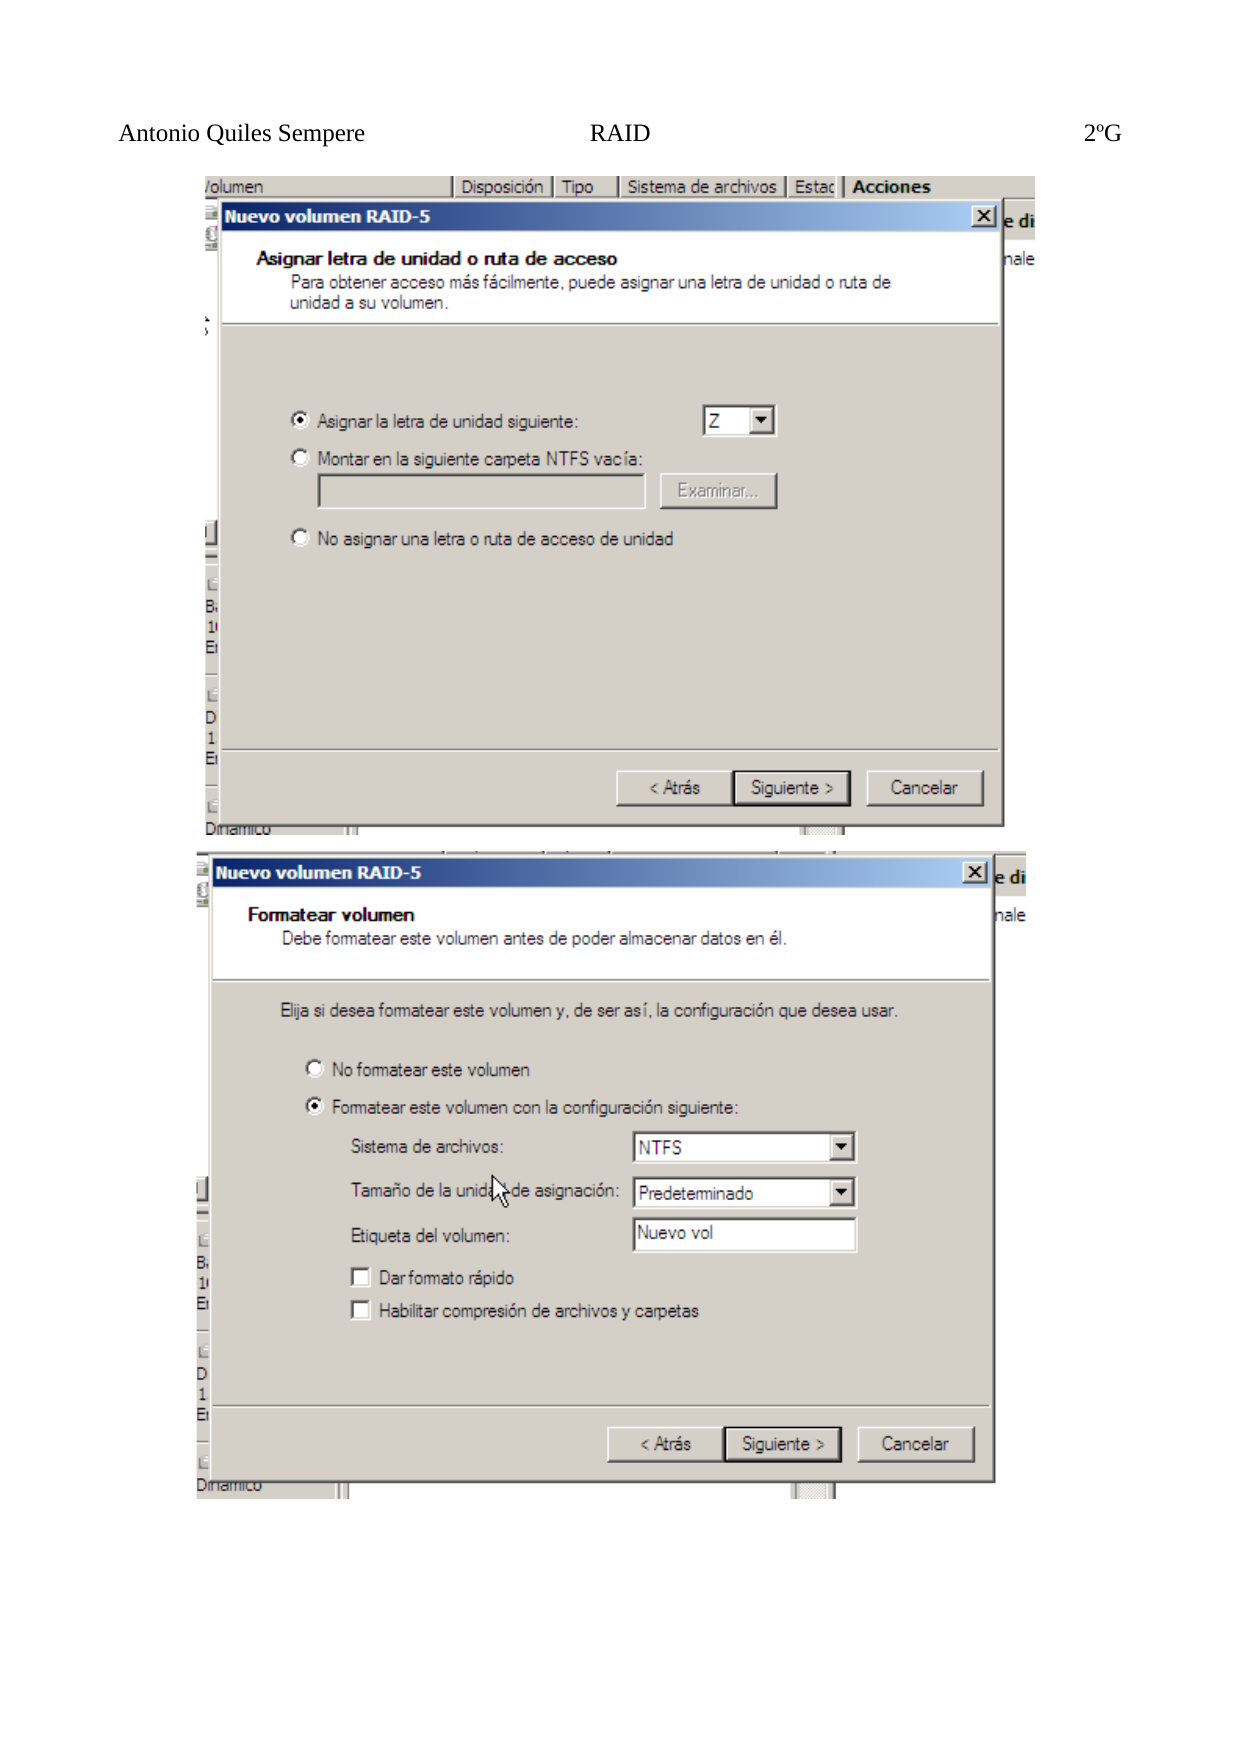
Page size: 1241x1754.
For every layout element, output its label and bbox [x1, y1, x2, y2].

picture [205, 176, 1035, 835]
picture [196, 851, 1027, 1499]
